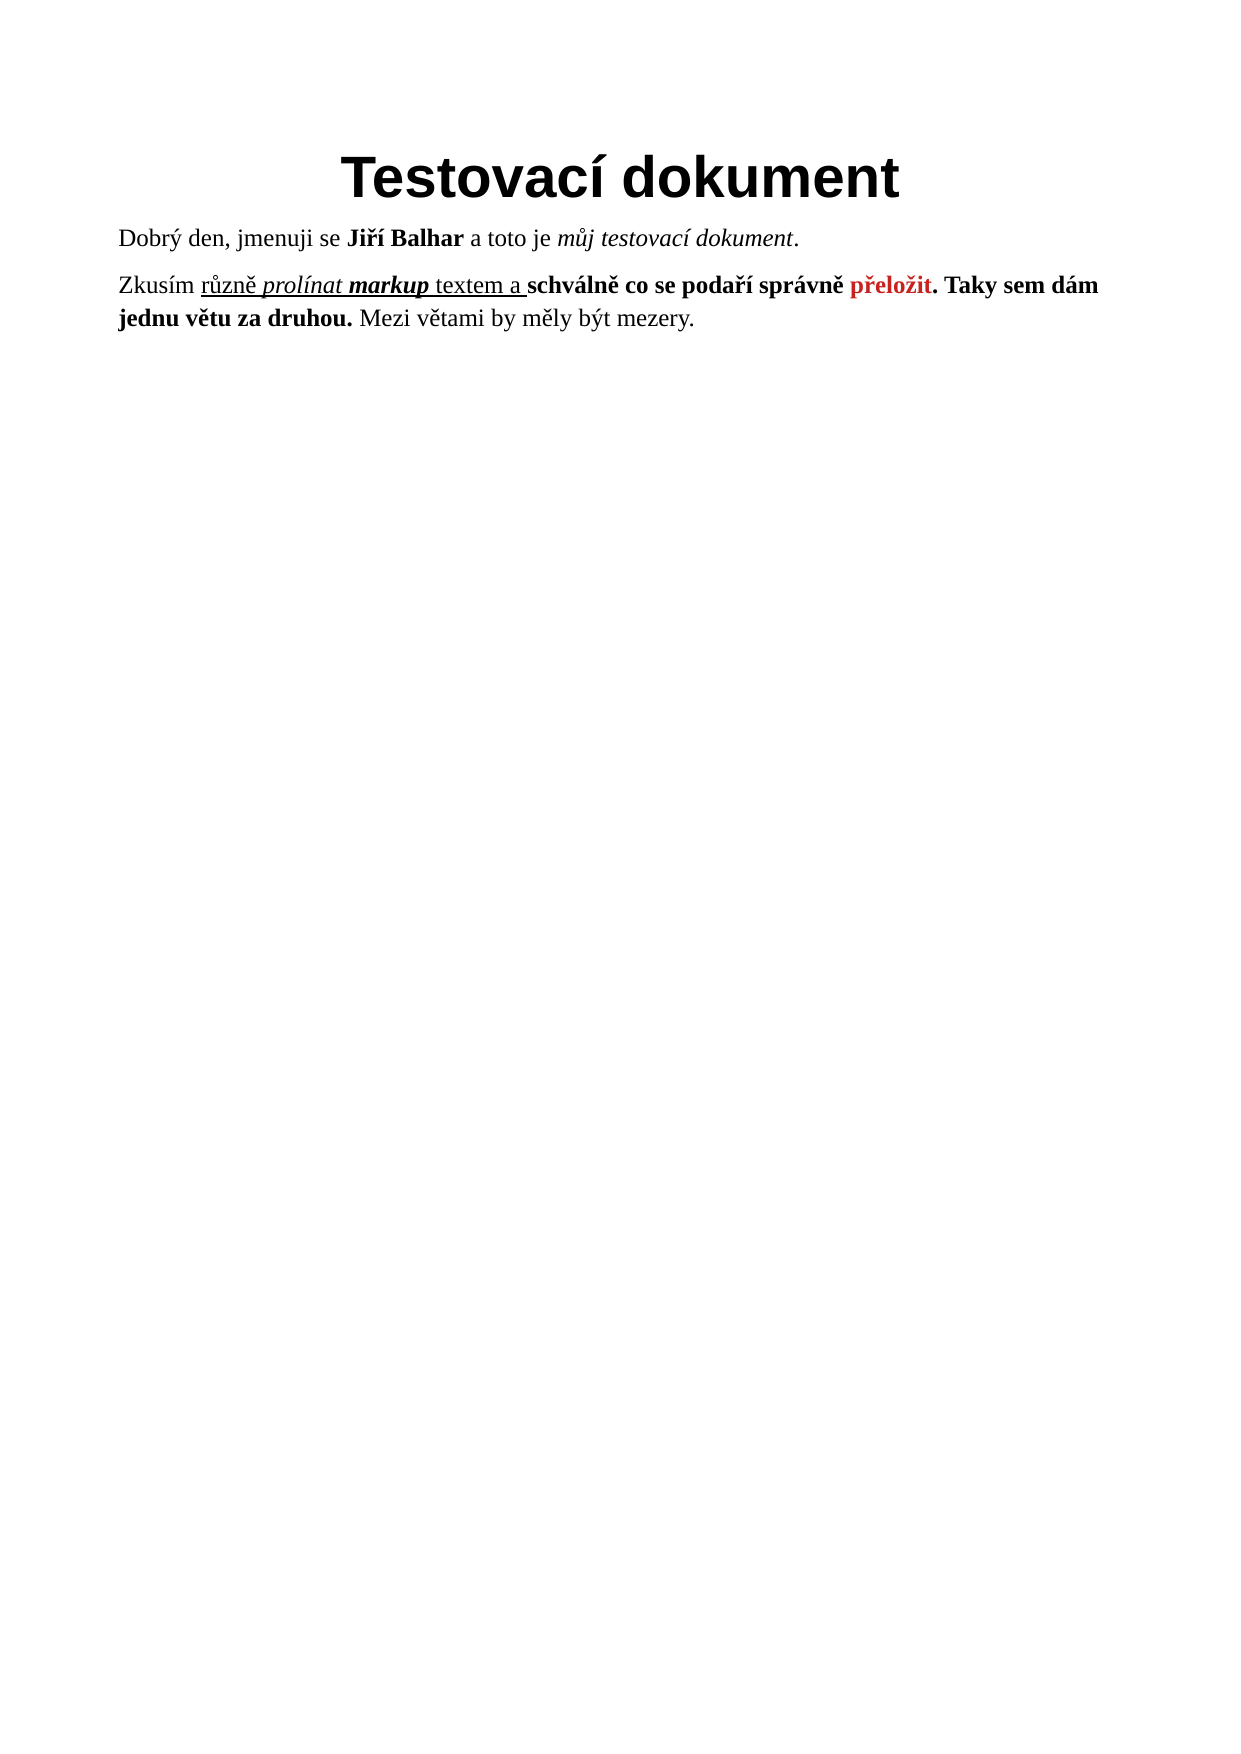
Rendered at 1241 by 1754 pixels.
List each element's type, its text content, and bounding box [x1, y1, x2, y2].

title Testovací dokument [118, 143, 1122, 210]
text Dobrý den, jmenuji se Jiří Balhar a toto je můj testovací dokument. [118, 223, 1122, 251]
text Zkusím různě prolínat markup textem a schválně co se podaří správně přeložit. Taky sem dám jednu větu za druhou. Mezi větami by měly být mezery. [118, 270, 1122, 332]
